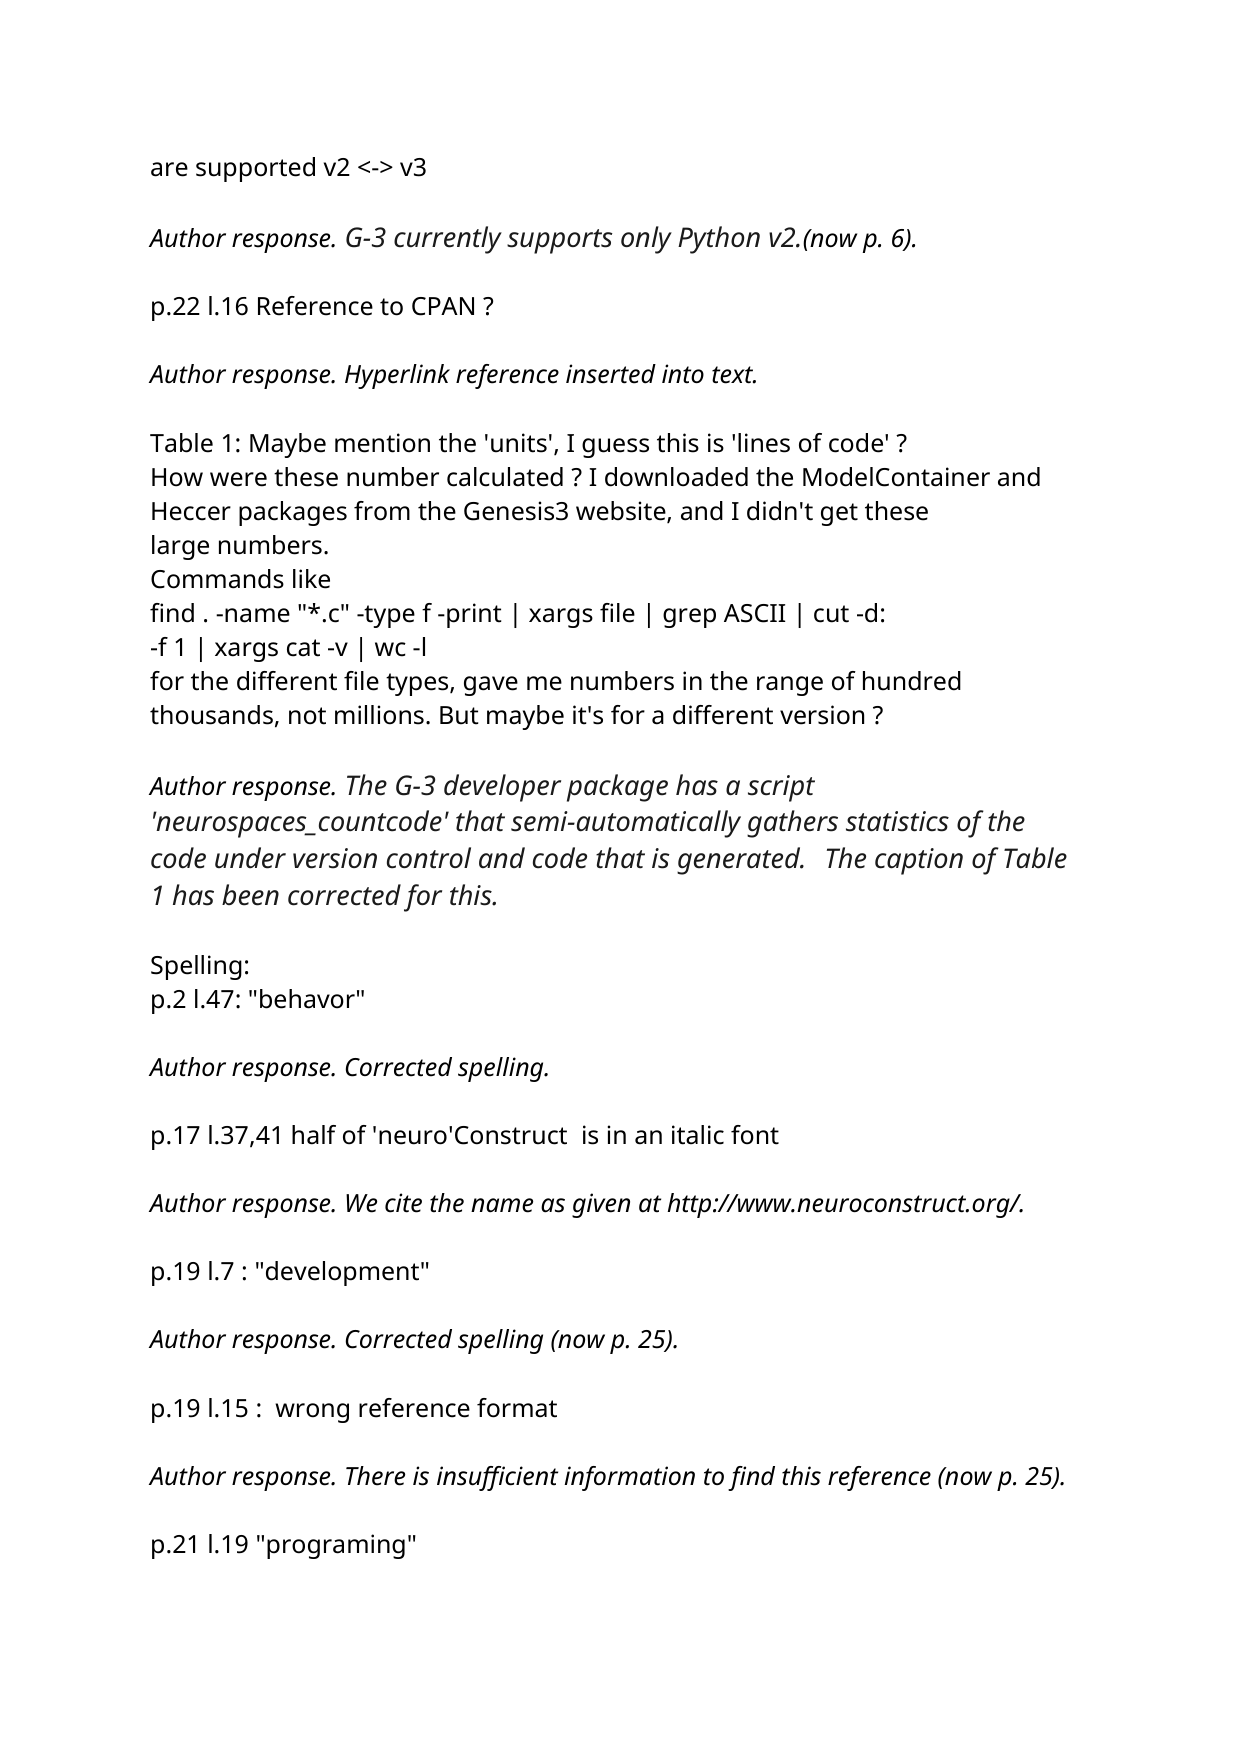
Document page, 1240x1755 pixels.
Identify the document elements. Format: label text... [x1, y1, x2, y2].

text large numbers. [150, 527, 1089, 562]
text Spelling: [150, 947, 1089, 982]
text for the different file types, gave me numbers in the range of hundred [150, 664, 1089, 698]
text p.22 l.16 Reference to CPAN ? [150, 289, 1089, 323]
text Author response. The G-3 developer package has a script 'neurospaces_countcode' that semi-automatically gathers statistics of the code under version control and code that is generated. The caption of Table 1 has been corrected for this. [150, 766, 1089, 913]
text Author response. Corrected spelling (now p. 25). [150, 1322, 1089, 1356]
text Commands like [150, 562, 1089, 596]
text p.17 l.37,41 half of 'neuro'Construct is in an italic font [150, 1118, 1089, 1152]
text p.21 l.19 "programing" [150, 1527, 1089, 1561]
text Heccer packages from the Genesis3 website, and I didn't get these [150, 493, 1089, 527]
text Author response. G-3 currently supports only Python v2.(now p. 6). [150, 218, 1089, 255]
text p.2 l.47: "behavor" [150, 982, 1089, 1016]
text Author response. Corrected spelling. [150, 1050, 1089, 1084]
text Author response. There is insufficient information to find this reference (now p. 25). [150, 1458, 1089, 1492]
text p.19 l.15 : wrong reference format [150, 1390, 1089, 1424]
text Author response. Hyperlink reference inserted into text. [150, 357, 1089, 391]
text Table 1: Maybe mention the 'units', I guess this is 'lines of code' ? [150, 425, 1089, 459]
text How were these number calculated ? I downloaded the ModelContainer and [150, 459, 1089, 493]
text Author response. We cite the name as given at http://www.neuroconstruct.org/. [150, 1186, 1089, 1220]
text find . -name "*.c" -type f -print | xargs file | grep ASCII | cut -d: [150, 596, 1089, 630]
text p.19 l.7 : "development" [150, 1254, 1089, 1288]
text thousands, not millions. But maybe it's for a different version ? [150, 698, 1089, 732]
text are supported v2 <-> v3 [150, 150, 1089, 184]
text -f 1 | xargs cat -v | wc -l [150, 630, 1089, 664]
